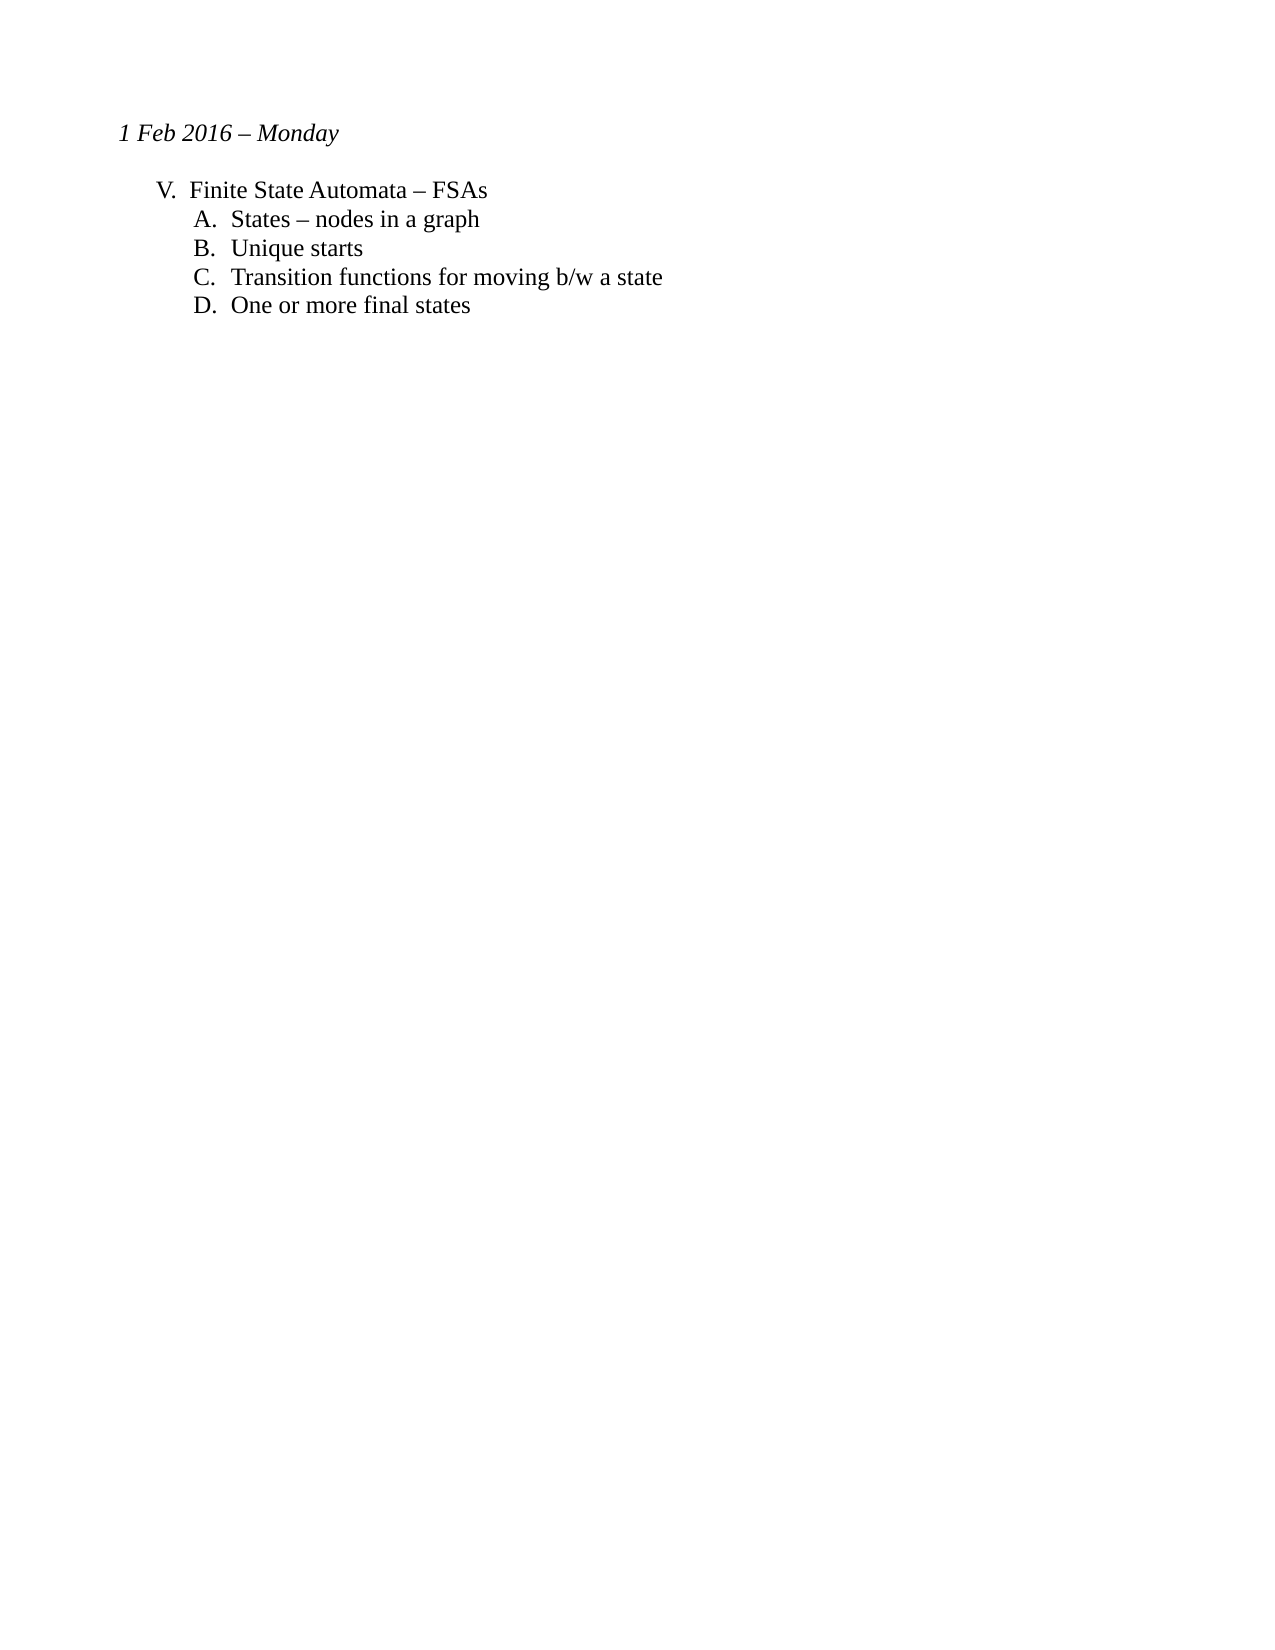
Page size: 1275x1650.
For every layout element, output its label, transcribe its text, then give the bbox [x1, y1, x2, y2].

list Transition functions for moving b/w a state [193, 262, 1157, 291]
list States – nodes in a graph [193, 204, 1157, 233]
text V. Finite State Automata – FSAs [156, 176, 1157, 204]
list Unique starts [193, 233, 1157, 262]
text 1 Feb 2016 – Monday [118, 118, 1157, 147]
list One or more final states [193, 291, 1157, 319]
